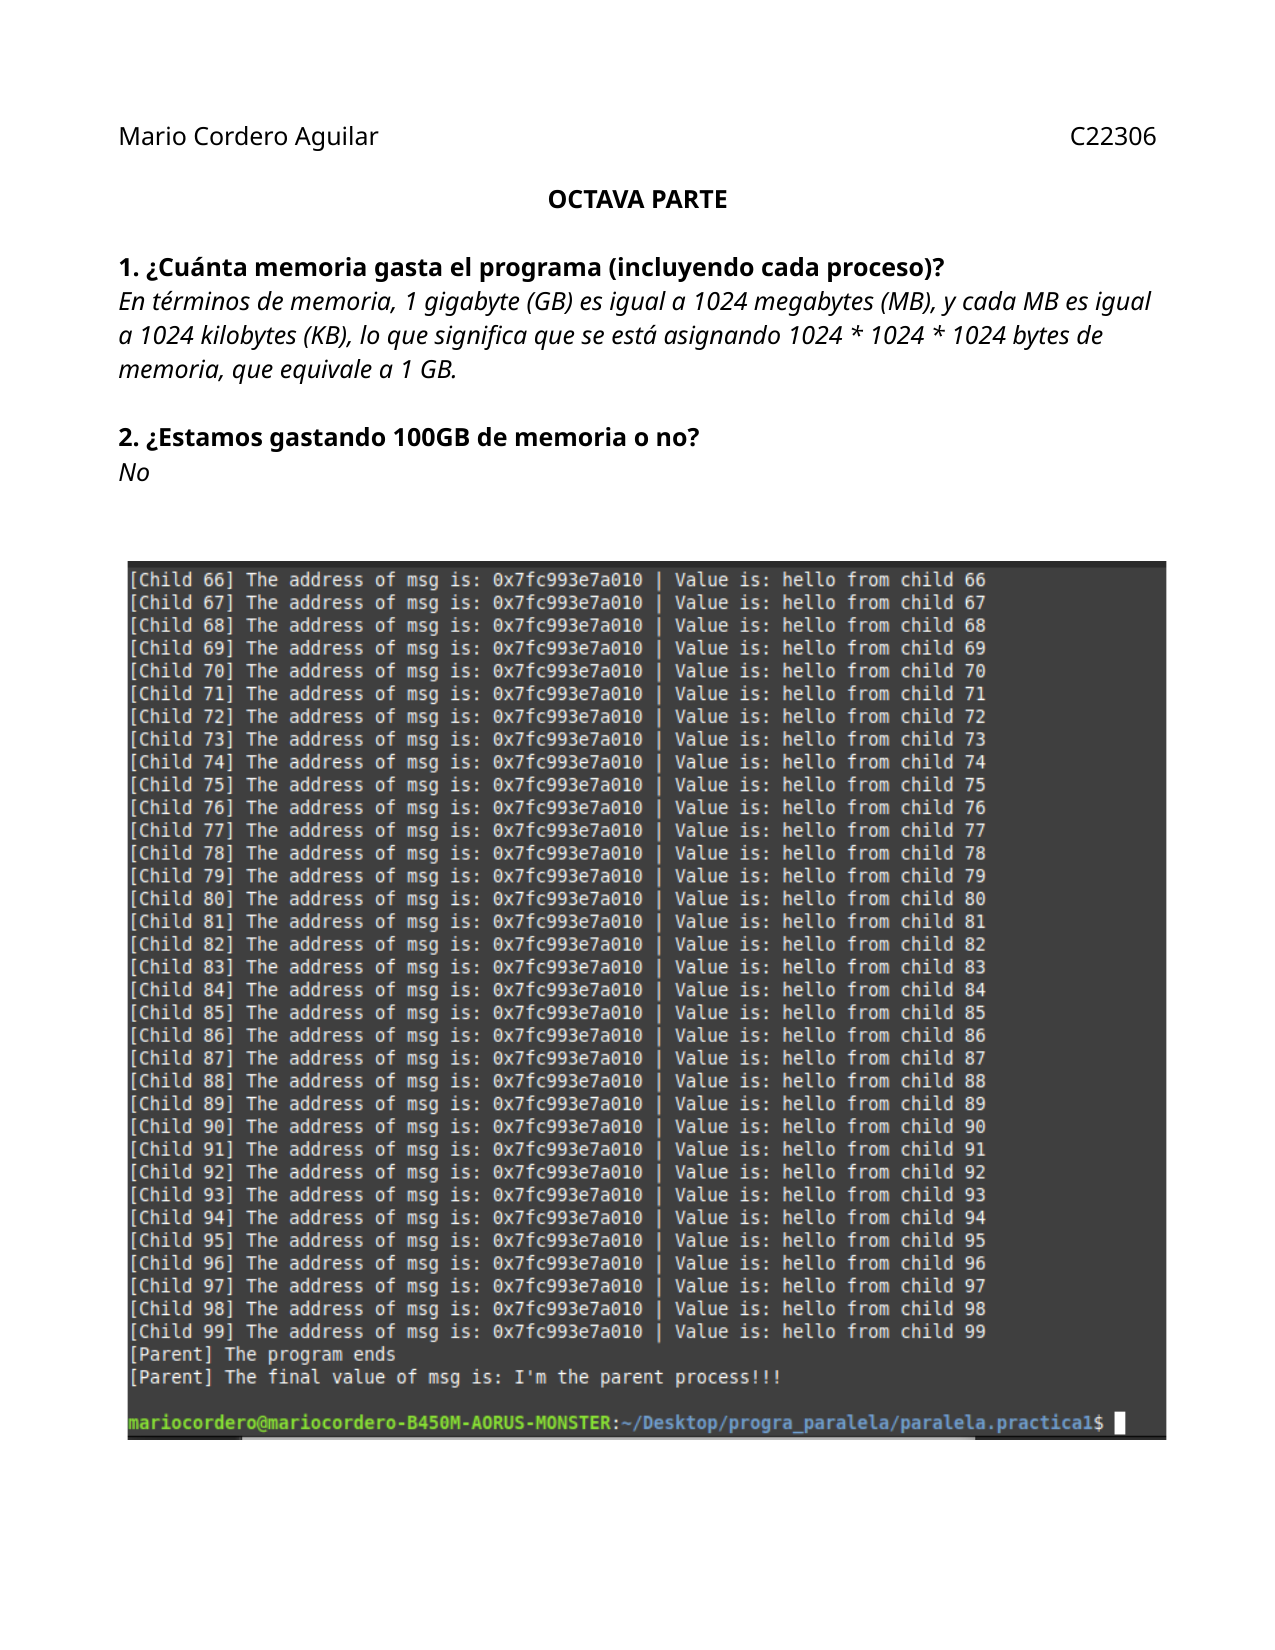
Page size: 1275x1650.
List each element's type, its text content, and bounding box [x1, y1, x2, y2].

text 1. ¿Cuánta memoria gasta el programa (incluyendo cada proceso)? [118, 250, 1157, 284]
text En términos de memoria, 1 gigabyte (GB) es igual a 1024 megabytes (MB), y cada MB es igual a 1024 kilobytes (KB), lo que significa que se está asignando 1024 * 1024 * 1024 bytes de memoria, que equivale a 1 GB. [118, 284, 1157, 386]
text OCTAVA PARTE [118, 182, 1157, 216]
picture [127, 561, 1167, 1440]
text 2. ¿Estamos gastando 100GB de memoria o no? [118, 420, 1157, 454]
text No [118, 454, 1157, 488]
